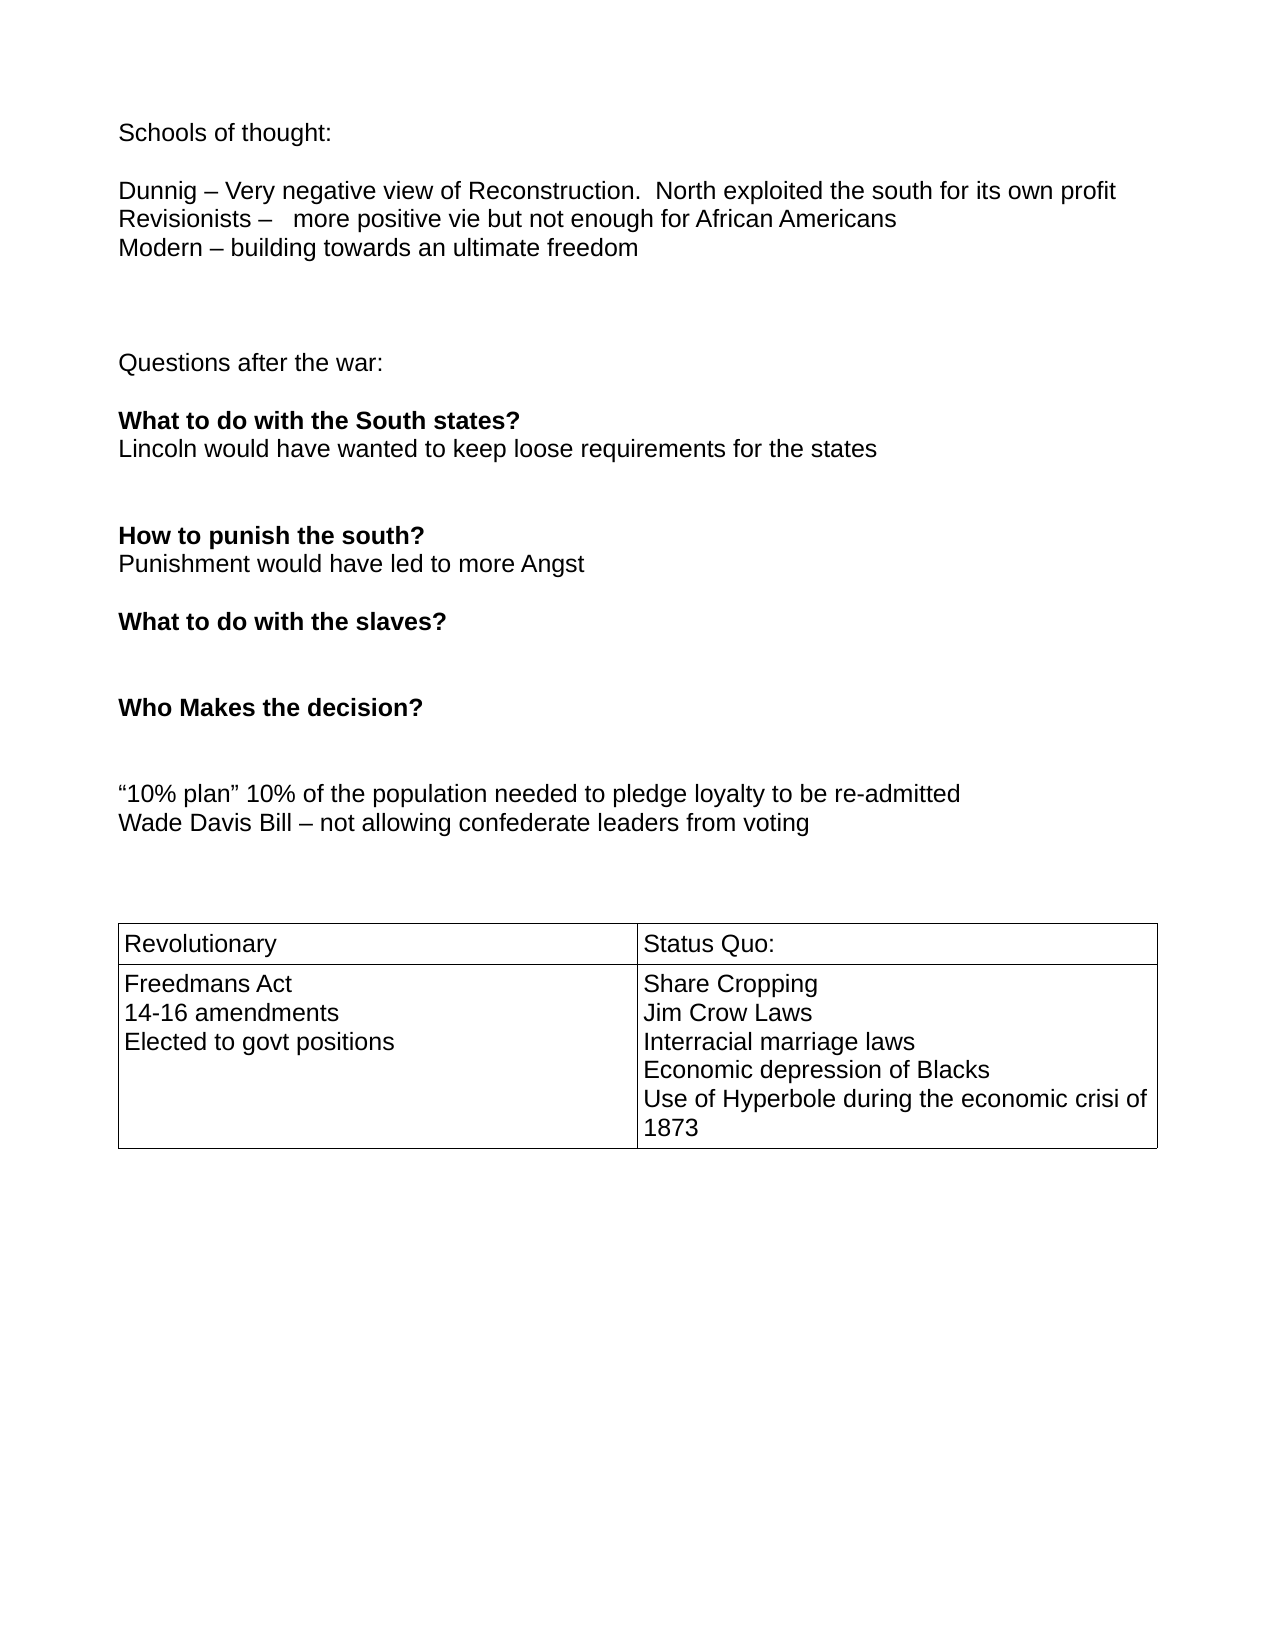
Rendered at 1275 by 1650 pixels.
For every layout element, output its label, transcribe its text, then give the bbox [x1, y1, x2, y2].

text How to punish the south? [118, 521, 1157, 549]
table_header Status Quo: [638, 924, 1157, 963]
text Wade Davis Bill – not allowing confederate leaders from voting [118, 808, 1157, 837]
table_cell Freedmans Act 14-16 amendments Elected to govt positions [119, 965, 637, 1147]
table_header Revolutionary [119, 924, 637, 963]
text Revisionists – more positive vie but not enough for African Americans [118, 204, 1157, 233]
text What to do with the slaves? [118, 607, 1157, 636]
text Dunnig – Very negative view of Reconstruction. North exploited the south for its own profit [118, 176, 1157, 204]
text Punishment would have led to more Angst [118, 549, 1157, 578]
text Schools of thought: [118, 118, 1157, 147]
text What to do with the South states? [118, 406, 1157, 434]
text Questions after the war: [118, 348, 1157, 377]
text Modern – building towards an ultimate freedom [118, 233, 1157, 262]
text Lincoln would have wanted to keep loose requirements for the states [118, 434, 1157, 463]
table_cell Share Cropping Jim Crow Laws Interracial marriage laws Economic depression of Blacks Use of Hyperbole during the economic crisi of 1873 [638, 965, 1157, 1147]
text “10% plan” 10% of the population needed to pledge loyalty to be re-admitted [118, 779, 1157, 808]
text Who Makes the decision? [118, 693, 1157, 722]
